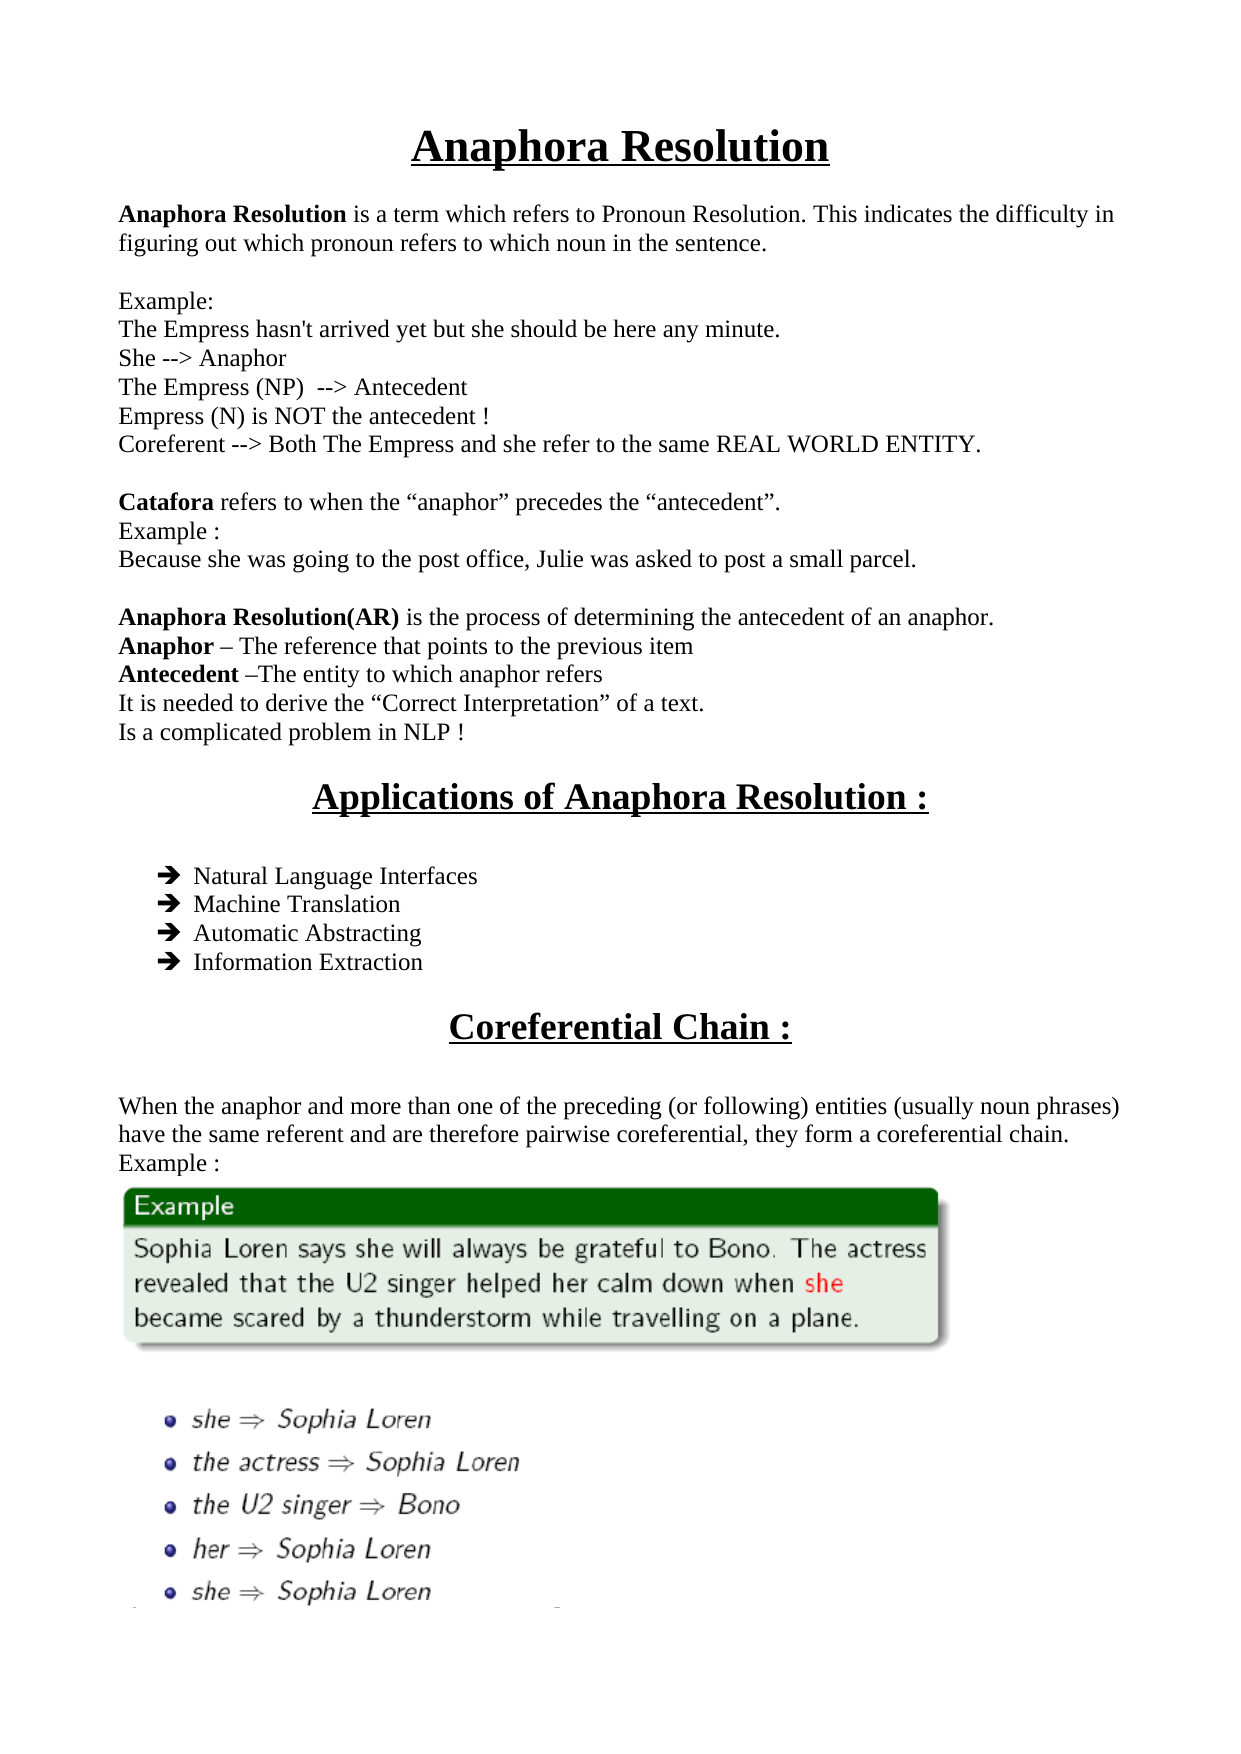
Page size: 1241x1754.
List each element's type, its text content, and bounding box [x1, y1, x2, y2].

text Antecedent –The entity to which anaphor refers [118, 659, 1122, 688]
text When the anaphor and more than one of the preceding (or following) entities (usually noun phrases) have the same referent and are therefore pairwise coreferential, they form a coreferential chain. [118, 1091, 1122, 1148]
text The Empress (NP) --> Antecedent [118, 372, 1122, 401]
text Anaphora Resolution [118, 118, 1122, 171]
text Applications of Anaphora Resolution : [118, 774, 1122, 818]
picture [118, 1176, 1006, 1607]
text Anaphora Resolution : [1006, 1551, 1122, 1579]
text Coreferential Chain : [118, 1004, 1122, 1048]
text Anaphora Resolution(AR) is the process of determining the antecedent of an anaphor. [118, 602, 1122, 631]
text Coreferent --> Both The Empress and she refer to the same REAL WORLD ENTITY. [118, 429, 1122, 458]
list Machine Translation [156, 889, 1122, 918]
text Is a complicated problem in NLP ! [118, 717, 1122, 746]
text Example: [118, 286, 1122, 314]
list Natural Language Interfaces [156, 861, 1122, 889]
text It is needed to derive the “Correct Interpretation” of a text. [118, 688, 1122, 717]
text She --> Anaphor [118, 343, 1122, 372]
text Catafora refers to when the “anaphor” precedes the “antecedent”. [118, 487, 1122, 516]
list Information Extraction [156, 947, 1122, 976]
text Anaphor – The reference that points to the previous item [118, 631, 1122, 659]
text The Empress hasn't arrived yet but she should be here any minute. [118, 314, 1122, 343]
text Example : [118, 516, 1122, 544]
list Automatic Abstracting [156, 918, 1122, 947]
text Because she was going to the post office, Julie was asked to post a small parcel. [118, 544, 1122, 573]
text Anaphora Resolution is a term which refers to Pronoun Resolution. This indicates the difficulty in figuring out which pronoun refers to which noun in the sentence. [118, 199, 1122, 257]
text Example : [118, 1148, 1122, 1177]
text System has to determine antecedents of anaphors. [118, 1579, 1122, 1608]
text Empress (N) is NOT the antecedent ! [118, 401, 1122, 429]
text Anaphora Resolution vs Coreference Resolution [1006, 1493, 1122, 1522]
